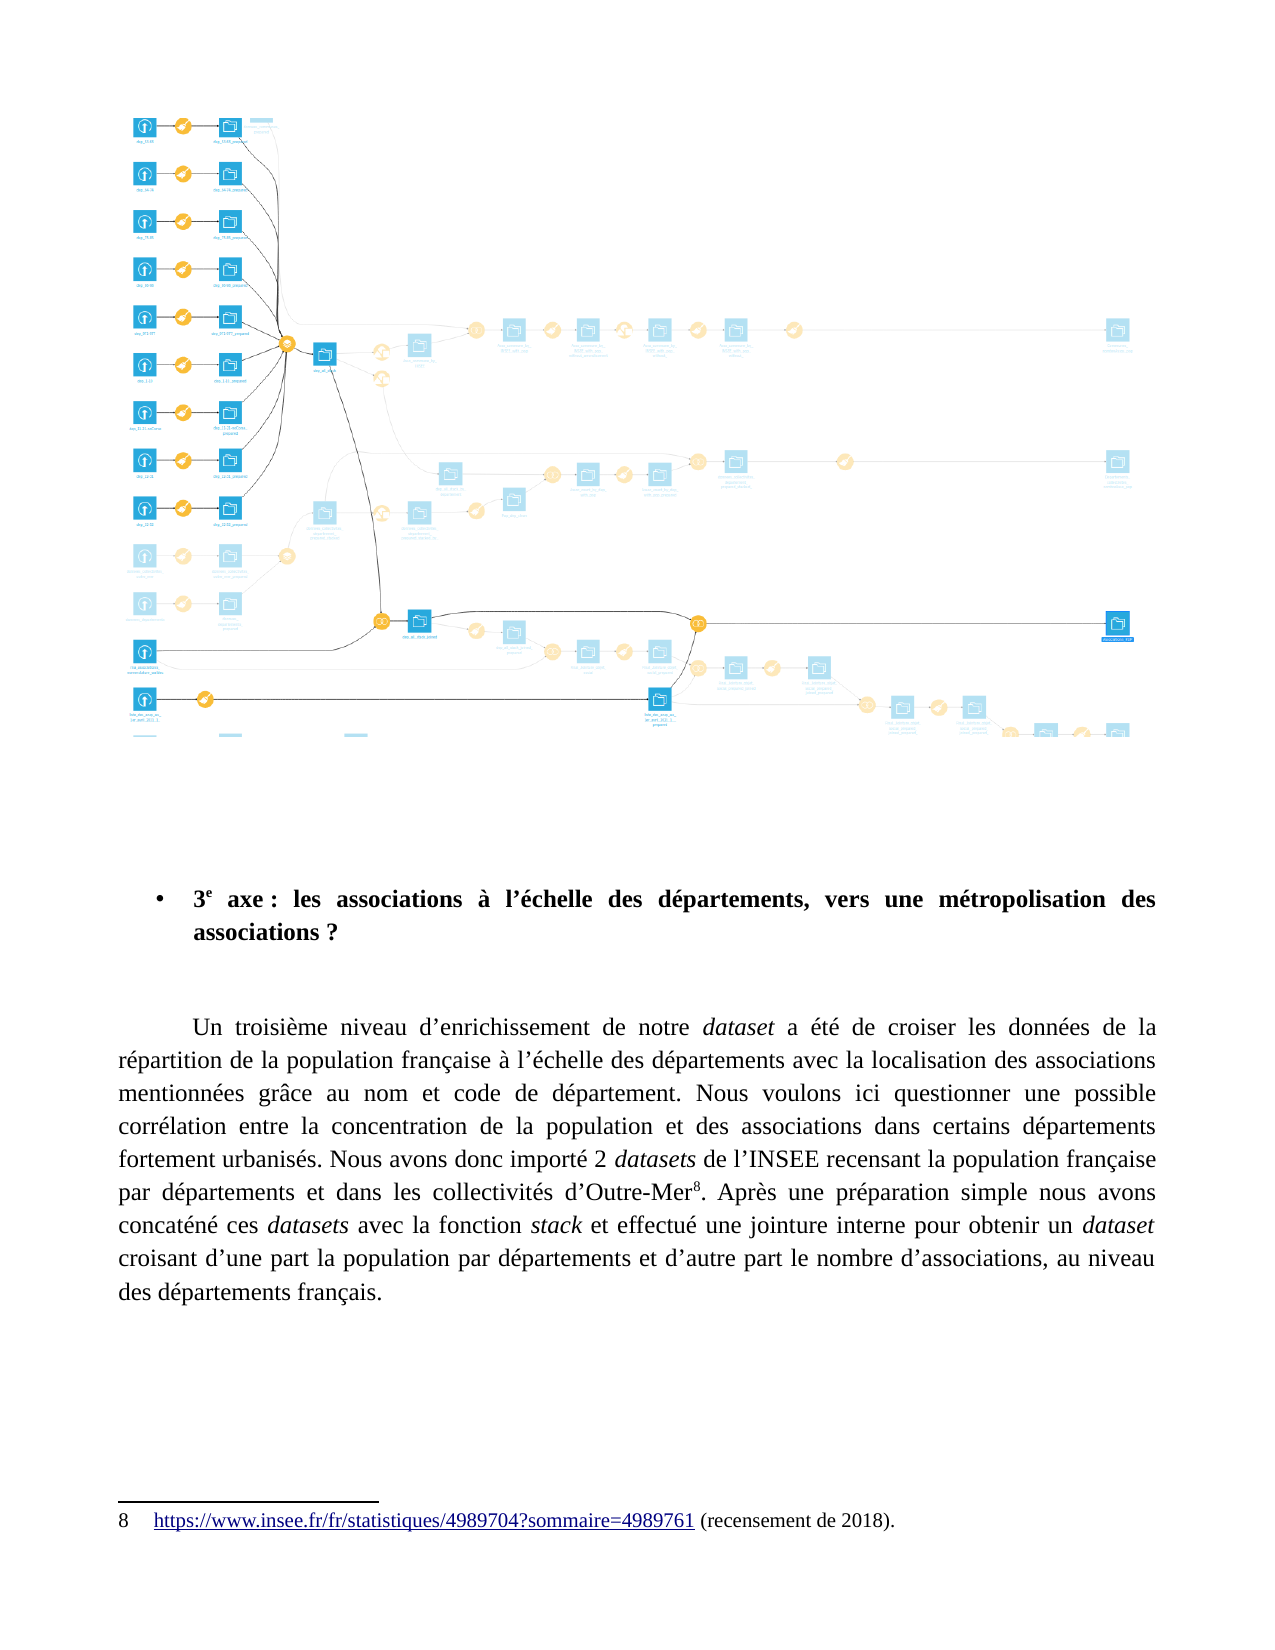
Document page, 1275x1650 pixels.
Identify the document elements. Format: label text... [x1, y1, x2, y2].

text https://www.insee.fr/fr/statistiques/4989704?sommaire=4989761 (recensement de 2018). [118, 1508, 1157, 1532]
text Un troisième niveau d’enrichissement de notre dataset a été de croiser les données de la répartition de la population française à l’échelle des départements avec la localisation des associations mentionnées grâce au nom et code de département. Nous voulons ici questionner une possible corrélation entre la concentration de la population et des associations dans certains départements fortement urbanisés. Nous avons donc importé 2 datasets de l’INSEE recensant la population française par départements et dans les collectivités d’Outre-Mer. Après une préparation simple nous avons concaténé ces datasets avec la fonction stack et effectué une jointure interne pour obtenir un dataset croisant d’une part la population par départements et d’autre part le nombre d’associations, au niveau des départements français. [118, 1012, 1157, 1305]
list 3e axe : les associations à l’échelle des départements, vers une métropolisation des associations ? [156, 884, 1157, 946]
picture [118, 118, 1157, 737]
